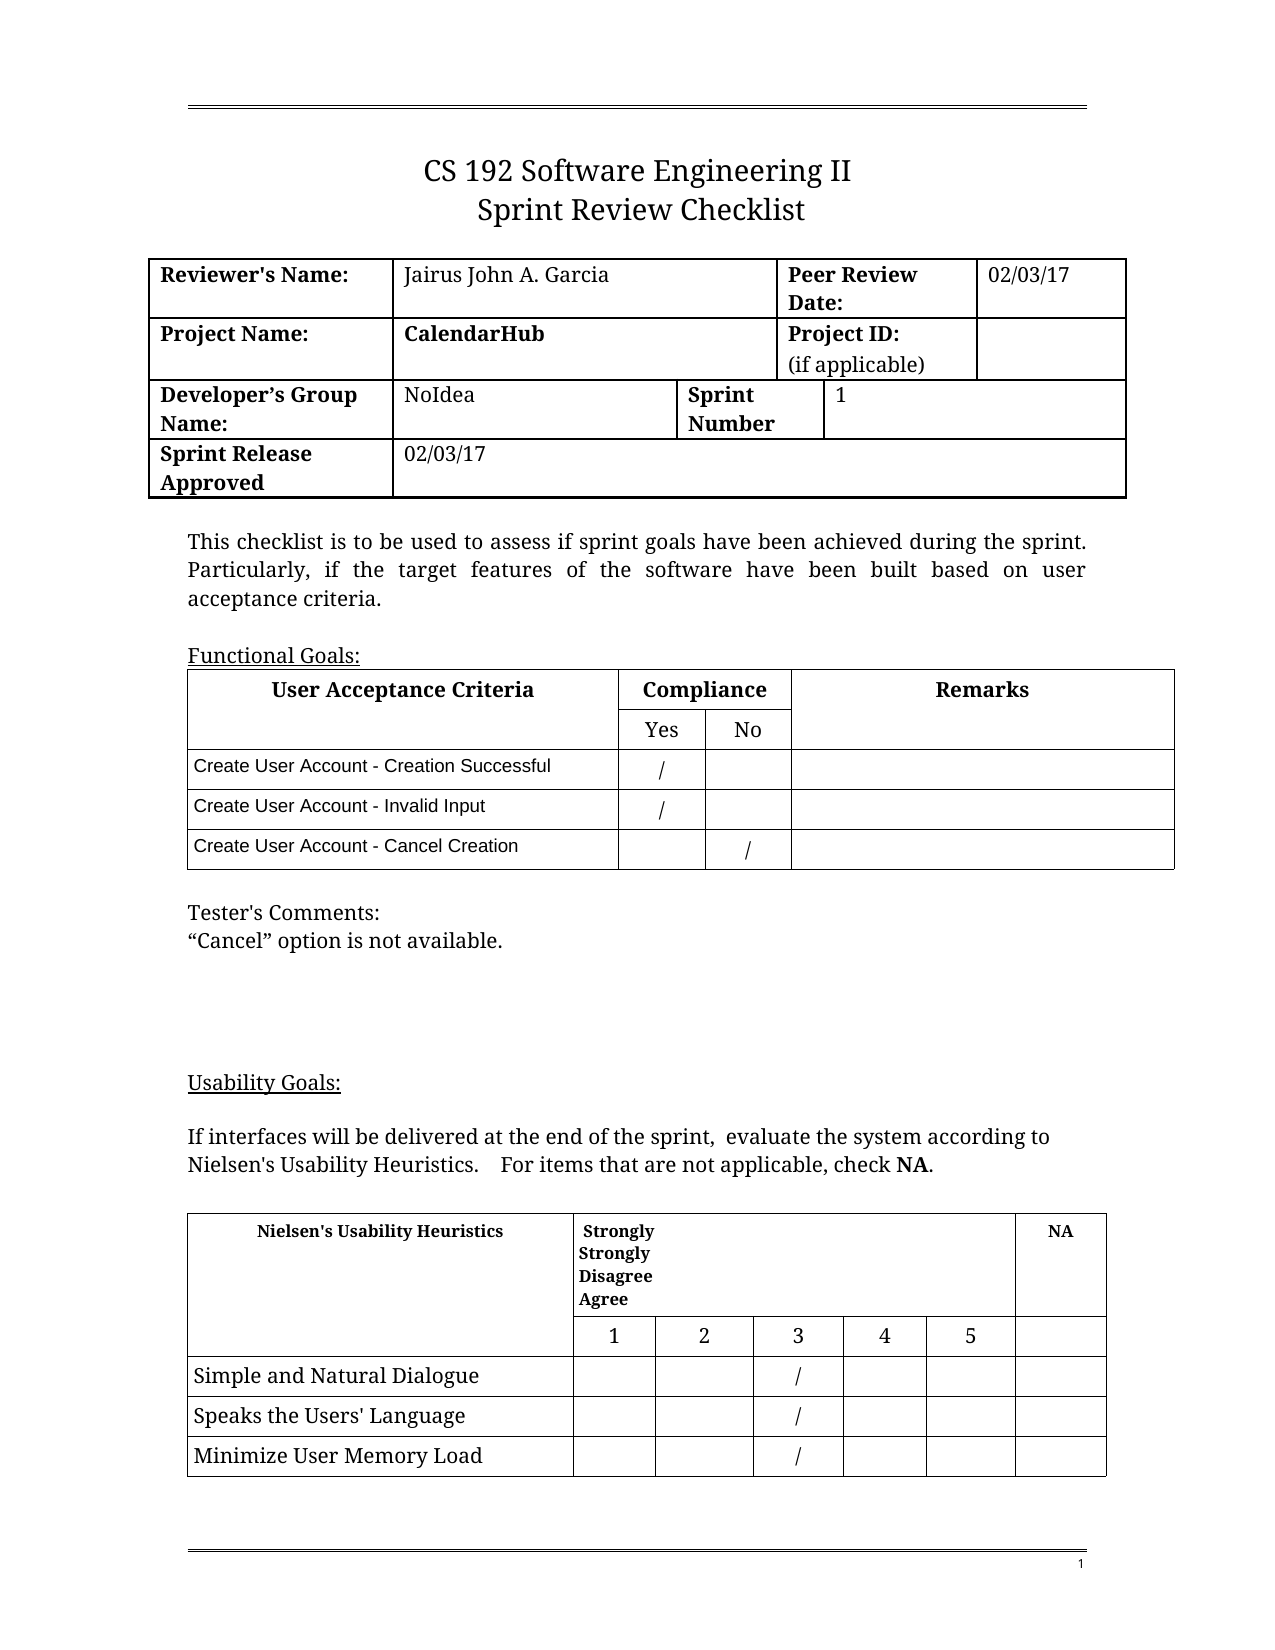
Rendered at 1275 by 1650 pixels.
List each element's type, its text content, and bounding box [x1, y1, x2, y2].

table_cell [1016, 1397, 1106, 1436]
table_cell 5 [927, 1317, 1015, 1356]
table_cell [656, 1357, 753, 1396]
table_cell / [754, 1397, 843, 1436]
table_cell Sprint Release Approved [150, 440, 392, 496]
text Tester's Comments: [187, 898, 1087, 926]
table_cell 1 [825, 381, 1125, 437]
table_cell [706, 750, 791, 789]
table_cell No [706, 710, 791, 749]
table_cell Sprint Number [678, 381, 823, 437]
table_cell Yes [619, 710, 705, 749]
table_cell Create User Account - Invalid Input [188, 790, 618, 829]
table_cell [656, 1437, 753, 1476]
table_cell [1016, 1357, 1106, 1396]
text This checklist is to be used to assess if sprint goals have been achieved during the sprint. Particularly, if the target features of the software have been built based on user acceptance criteria. [187, 527, 1087, 612]
table_cell [844, 1357, 926, 1396]
text Sprint Review Checklist [187, 190, 1087, 229]
table_header Compliance [619, 670, 791, 709]
table_cell / [754, 1437, 843, 1476]
table_header User Acceptance Criteria [188, 670, 618, 749]
table_cell / [619, 750, 705, 789]
table_cell Minimize User Memory Load [188, 1437, 573, 1476]
table_cell 3 [754, 1317, 843, 1356]
table_header NA [1016, 1214, 1106, 1316]
table_cell 02/03/17 [394, 440, 1125, 496]
table_cell [792, 790, 1174, 829]
text “Cancel” option is not available. [187, 926, 1087, 954]
table_cell / [754, 1357, 843, 1396]
table_cell 2 [656, 1317, 753, 1356]
table_header Strongly Strongly Disagree Agree [574, 1214, 1015, 1316]
table_cell [1016, 1317, 1106, 1356]
subtitle If interfaces will be delivered at the end of the sprint, evaluate the system according to Nielsen's Usability Heuristics. For items that are not applicable, check NA. [187, 1122, 1087, 1179]
table_cell [927, 1437, 1015, 1476]
text Functional Goals: [187, 641, 1087, 669]
table_cell [978, 319, 1125, 378]
table_cell [792, 830, 1174, 869]
table_cell / [619, 790, 705, 829]
table_cell [927, 1357, 1015, 1396]
table_cell Simple and Natural Dialogue [188, 1357, 573, 1396]
table_cell Speaks the Users' Language [188, 1397, 573, 1436]
table_header Remarks [792, 670, 1174, 749]
table_header Jairus John A. Garcia [394, 260, 776, 317]
table_cell CalendarHub [394, 319, 776, 378]
table_cell [619, 830, 705, 869]
table_cell [656, 1397, 753, 1436]
table_cell Create User Account - Creation Successful [188, 750, 618, 789]
table_header Nielsen's Usability Heuristics [188, 1214, 573, 1356]
table_cell 1 [574, 1317, 655, 1356]
text Usability Goals: [187, 1068, 1087, 1097]
table_cell Create User Account - Cancel Creation [188, 830, 618, 869]
table_cell 4 [844, 1317, 926, 1356]
table_header Reviewer's Name: [150, 260, 392, 317]
table_cell [574, 1437, 655, 1476]
table_cell Project ID: [778, 319, 976, 348]
table_cell [1016, 1437, 1106, 1476]
table_cell [844, 1397, 926, 1436]
table_cell [574, 1357, 655, 1396]
table_cell [844, 1437, 926, 1476]
table_cell / [706, 830, 791, 869]
table_cell Project Name: [150, 319, 392, 378]
table_cell [706, 790, 791, 829]
table_header 02/03/17 [978, 260, 1125, 317]
table_cell [927, 1397, 1015, 1436]
table_cell [792, 750, 1174, 789]
table_cell [574, 1397, 655, 1436]
table_cell NoIdea [394, 381, 676, 437]
table_cell Developer’s Group Name: [150, 381, 392, 437]
table_cell (if applicable) [778, 348, 976, 378]
table_header Peer Review Date: [778, 260, 976, 317]
text CS 192 Software Engineering II [187, 150, 1087, 190]
